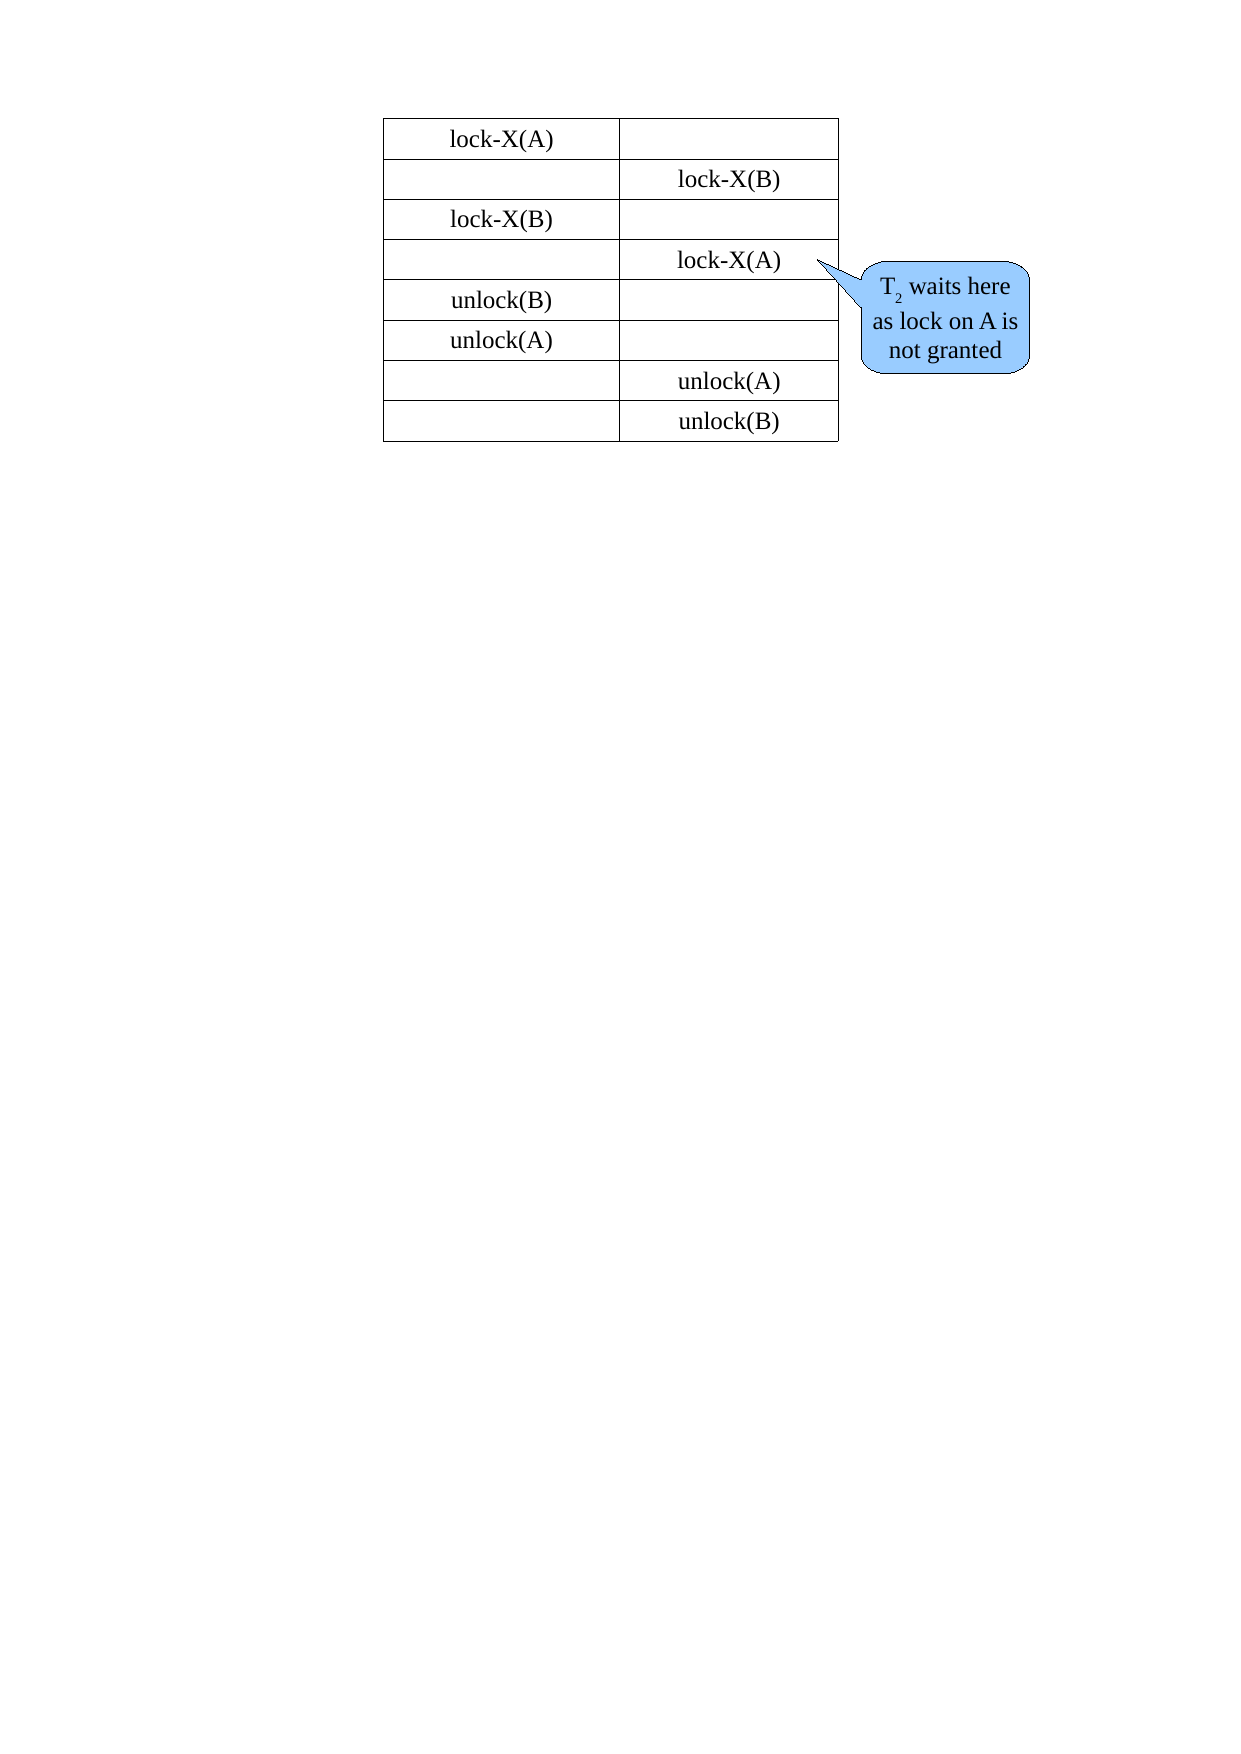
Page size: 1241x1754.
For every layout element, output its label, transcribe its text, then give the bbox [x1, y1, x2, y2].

table_cell unlock(B) [620, 401, 838, 441]
table_cell lock-X(A) [384, 119, 619, 158]
table_cell [384, 160, 619, 199]
table_cell lock-X(B) [384, 200, 619, 239]
table_cell lock-X(B) [620, 160, 838, 199]
table_cell lock-X(A) [620, 240, 838, 279]
table_cell unlock(B) [384, 280, 619, 320]
table_cell [620, 280, 838, 320]
table_cell [620, 119, 838, 158]
table_cell unlock(A) [384, 321, 619, 360]
table_cell [384, 361, 619, 400]
table_cell unlock(A) [620, 361, 838, 400]
table_cell [620, 200, 838, 239]
table_cell [384, 401, 619, 441]
table_cell [620, 321, 838, 360]
table_cell [384, 240, 619, 279]
